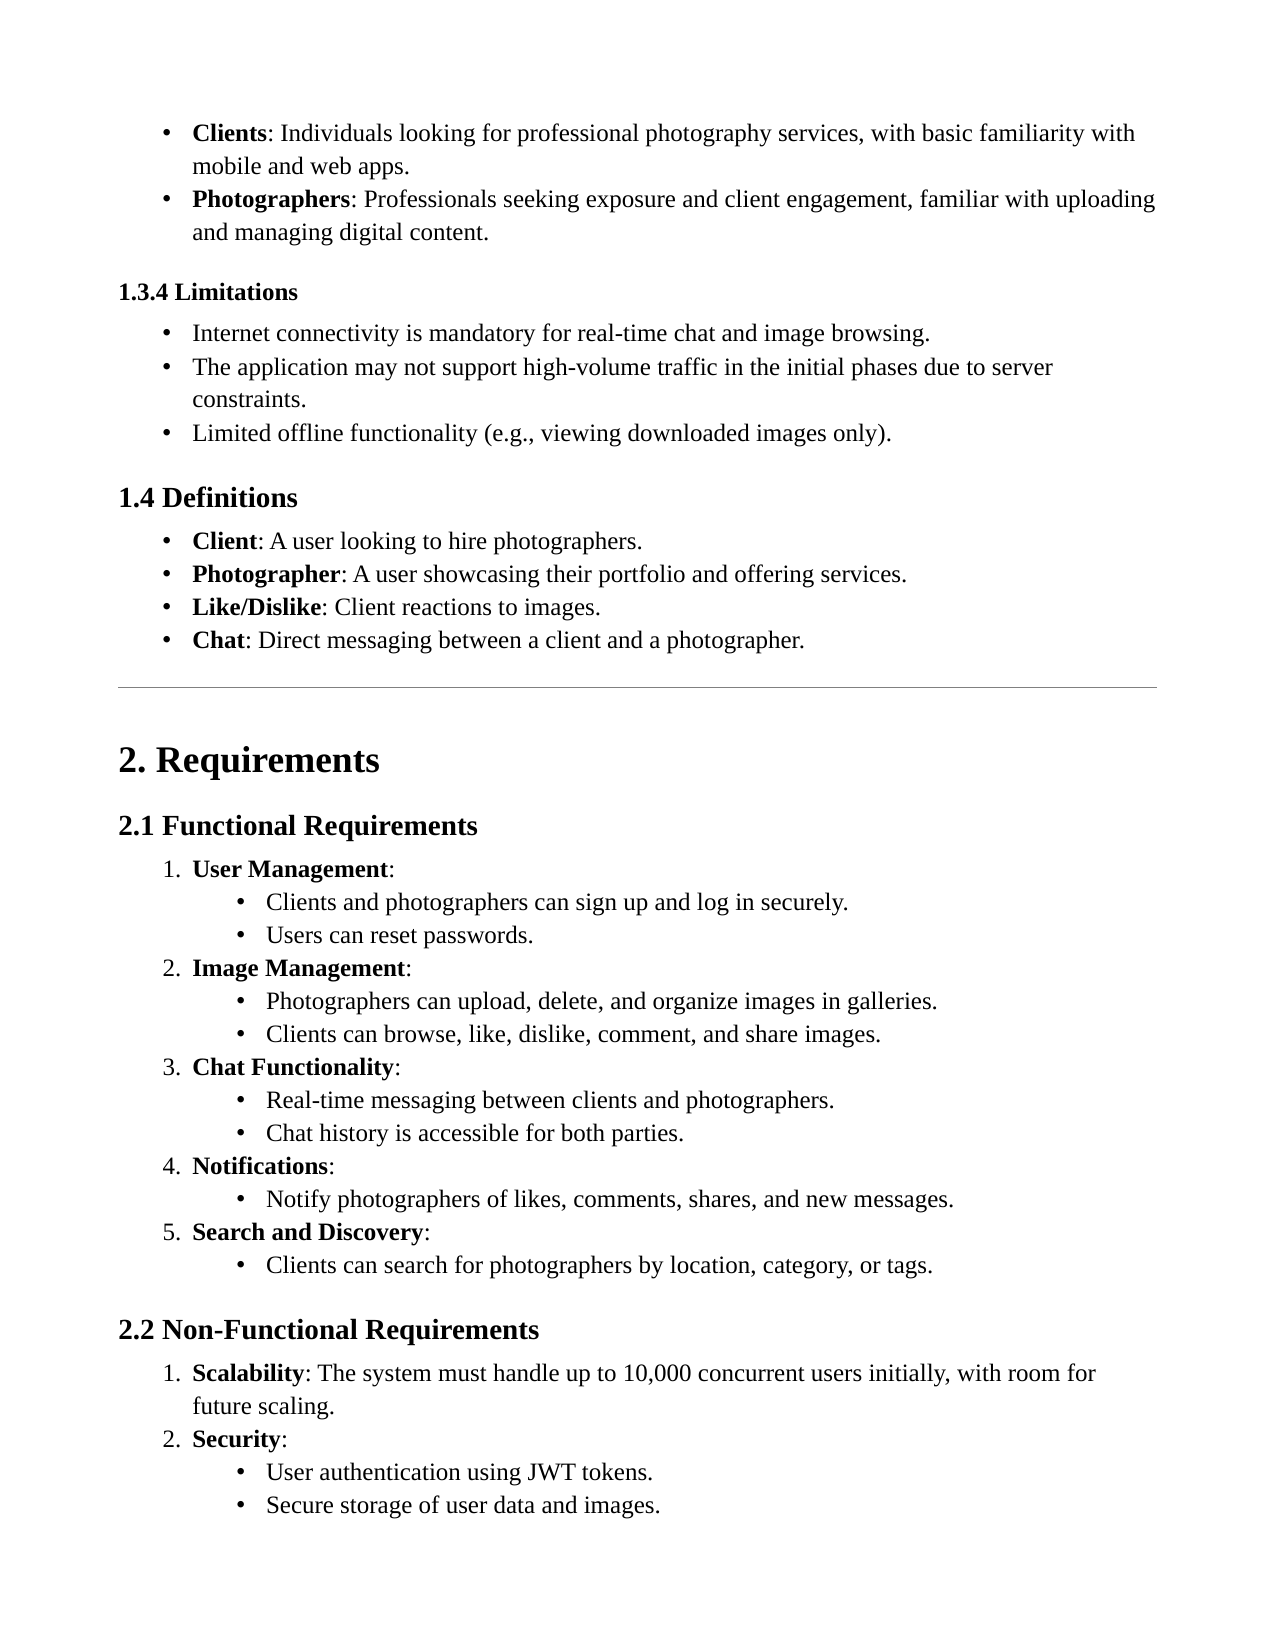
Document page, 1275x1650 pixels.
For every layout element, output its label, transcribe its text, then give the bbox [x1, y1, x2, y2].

list Chat history is accessible for both parties. [236, 1118, 1157, 1147]
list Image Management: [162, 953, 1157, 982]
list Clients can browse, like, dislike, comment, and share images. [236, 1019, 1157, 1048]
list Search and Discovery: [162, 1217, 1157, 1246]
list Photographers can upload, delete, and organize images in galleries. [236, 986, 1157, 1015]
list User Management: [162, 854, 1157, 883]
list Clients can search for photographers by location, category, or tags. [236, 1250, 1157, 1279]
subtitle 2. Requirements [118, 738, 1157, 781]
list The application may not support high-volume traffic in the initial phases due to server constraints. [162, 352, 1157, 413]
list Chat: Direct messaging between a client and a photographer. [162, 625, 1157, 654]
list Users can reset passwords. [236, 920, 1157, 949]
list Security: [162, 1424, 1157, 1453]
list Notify photographers of likes, comments, shares, and new messages. [236, 1184, 1157, 1213]
subtitle 1.4 Definitions [118, 480, 1157, 513]
list Photographer: A user showcasing their portfolio and offering services. [162, 559, 1157, 588]
list Clients and photographers can sign up and log in securely. [236, 887, 1157, 916]
list Notifications: [162, 1151, 1157, 1180]
subtitle 1.3.4 Limitations [118, 277, 1157, 306]
subtitle 2.2 Non-Functional Requirements [118, 1312, 1157, 1346]
list Photographers: Professionals seeking exposure and client engagement, familiar with uploading and managing digital content. [162, 184, 1157, 246]
list User authentication using JWT tokens. [236, 1457, 1157, 1486]
list Real-time messaging between clients and photographers. [236, 1085, 1157, 1114]
list Client: A user looking to hire photographers. [162, 526, 1157, 554]
subtitle 2.1 Functional Requirements [118, 808, 1157, 841]
list Clients: Individuals looking for professional photography services, with basic familiarity with mobile and web apps. [162, 118, 1157, 180]
list Internet connectivity is mandatory for real-time chat and image browsing. [162, 318, 1157, 347]
list Secure storage of user data and images. [236, 1490, 1157, 1519]
list Chat Functionality: [162, 1052, 1157, 1081]
list Limited offline functionality (e.g., viewing downloaded images only). [162, 418, 1157, 446]
list Scalability: The system must handle up to 10,000 concurrent users initially, with room for future scaling. [162, 1358, 1157, 1420]
list Like/Dislike: Client reactions to images. [162, 592, 1157, 621]
